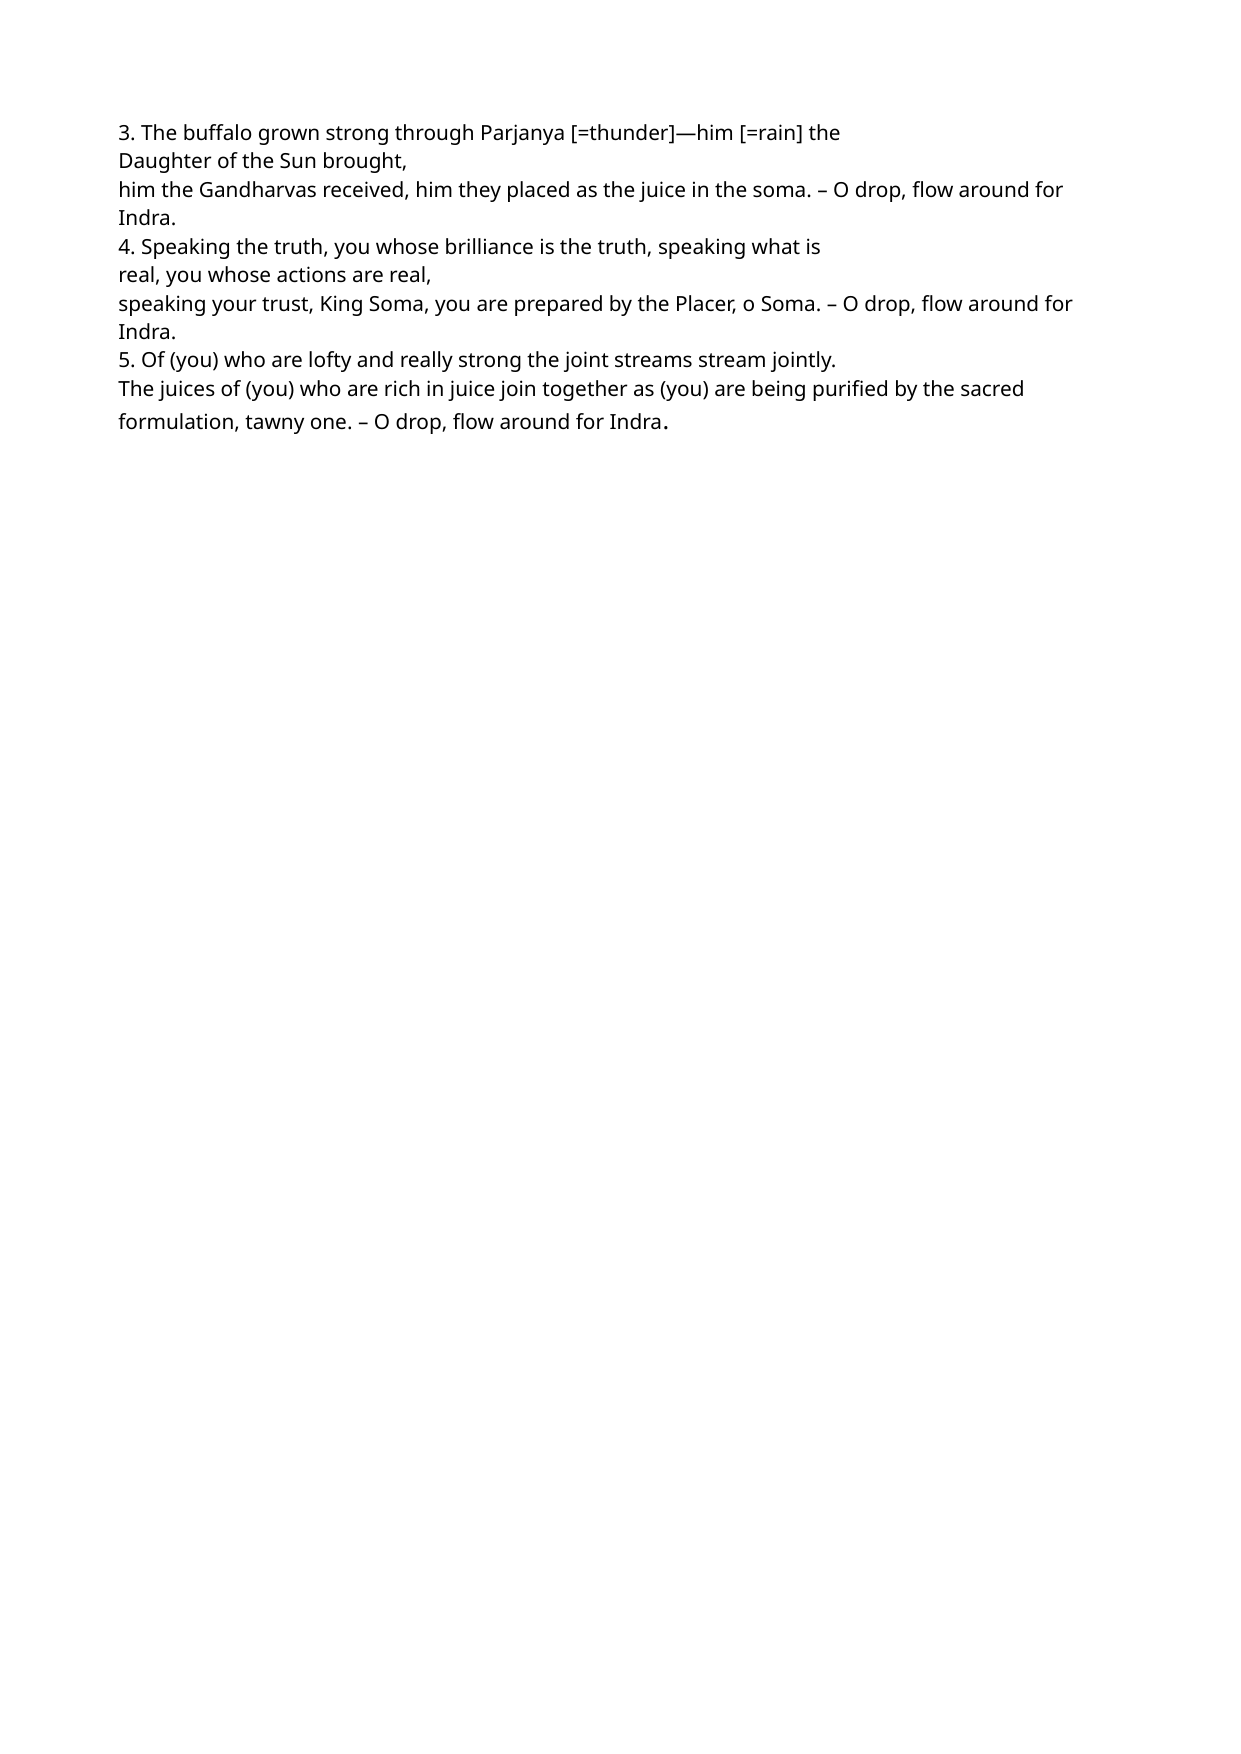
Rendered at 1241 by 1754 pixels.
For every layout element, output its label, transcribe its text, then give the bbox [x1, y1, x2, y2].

text him the Gandharvas received, him they placed as the juice in the soma. – O drop, flow around for Indra. [118, 175, 1122, 232]
text Daughter of the Sun brought, [118, 147, 1122, 175]
text real, you whose actions are real, [118, 260, 1122, 289]
text The juices of (you) who are rich in juice join together as (you) are being purified by the sacred formulation, tawny one. – O drop, flow around for Indra. [118, 374, 1122, 437]
text 4. Speaking the truth, you whose brilliance is the truth, speaking what is [118, 232, 1122, 260]
text 3. The buffalo grown strong through Parjanya [=thunder]—him [=rain] the [118, 118, 1122, 147]
text speaking your trust, King Soma, you are prepared by the Placer, o Soma. – O drop, flow around for Indra. [118, 289, 1122, 346]
text 5. Of (you) who are lofty and really strong the joint streams stream jointly. [118, 346, 1122, 374]
